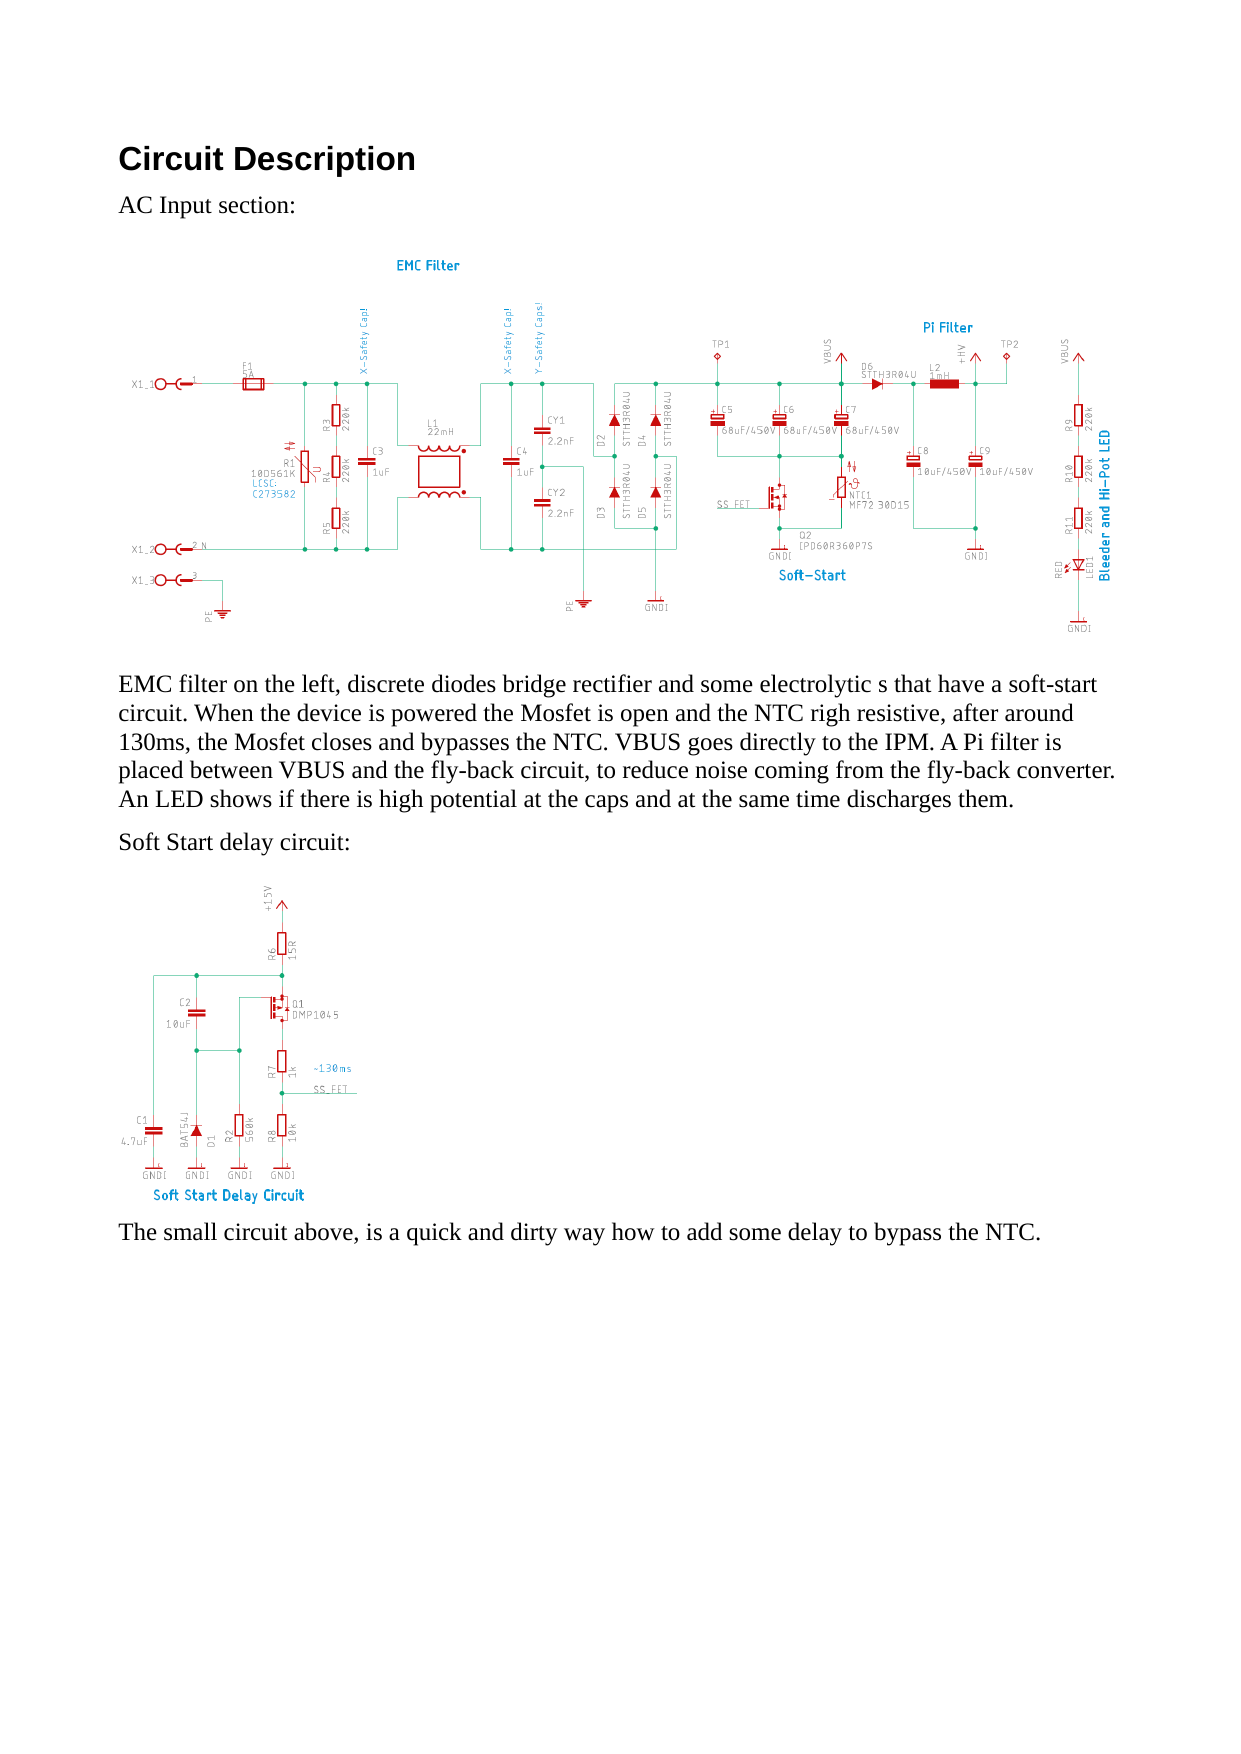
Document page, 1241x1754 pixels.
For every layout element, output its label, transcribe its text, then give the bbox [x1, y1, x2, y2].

text EMC filter on the left, discrete diodes bridge rectifier and some electrolytic s that have a soft-start circuit. When the device is powered the Mosfet is open and the NTC righ resistive, after around 130ms, the Mosfet closes and bypasses the NTC. VBUS goes directly to the IPM. A Pi filter is placed between VBUS and the fly-back circuit, to reduce noise coming from the fly-back converter. An LED shows if there is high potential at the caps and at the same time discharges them. [118, 655, 1122, 813]
picture [118, 233, 1123, 655]
text Soft Start delay circuit: [118, 827, 1122, 856]
subtitle Circuit Description [118, 139, 1122, 177]
text The small circuit above, is a quick and dirty way how to add some delay to bypass the NTC. [118, 1217, 1122, 1246]
picture [118, 870, 377, 1209]
text AC Input section: [118, 190, 1122, 219]
